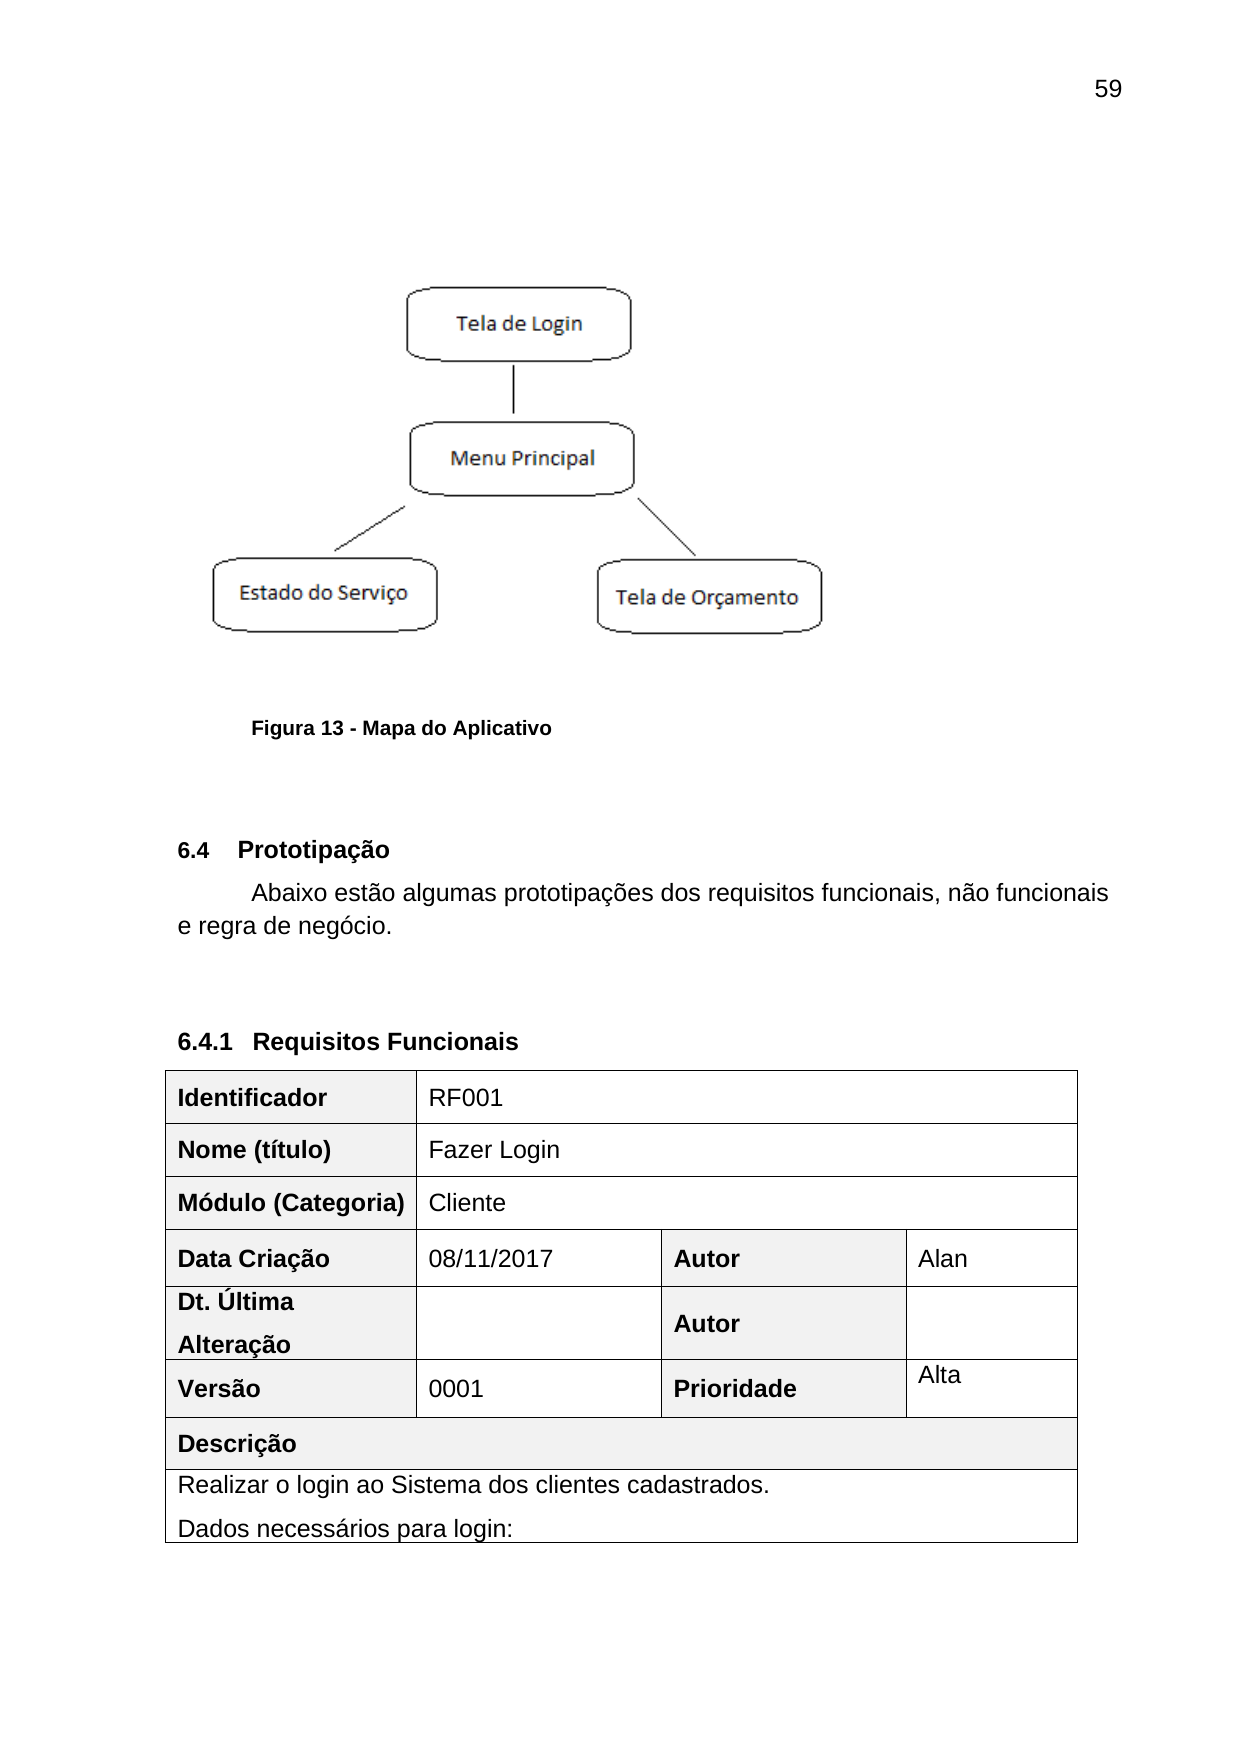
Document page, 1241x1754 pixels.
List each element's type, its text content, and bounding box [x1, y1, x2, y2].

table_cell Realizar o login ao Sistema dos clientes cadastrados. Dados necessários para login: [166, 1470, 1077, 1542]
picture [177, 224, 885, 686]
table_cell Alta [907, 1360, 1077, 1417]
table_cell Prioridade [662, 1360, 906, 1417]
table_cell Descrição [166, 1418, 1077, 1469]
table_cell [907, 1287, 1077, 1359]
table_cell Alan [907, 1230, 1077, 1286]
table_cell Dt. Última Alteração [166, 1287, 416, 1359]
table_cell Autor [662, 1230, 906, 1286]
table_cell Data Criação [166, 1230, 416, 1286]
table_cell Módulo (Categoria) [166, 1177, 416, 1229]
subtitle Prototipação [177, 835, 1122, 864]
table_header RF001 [417, 1071, 1077, 1123]
table_cell Cliente [417, 1177, 1077, 1229]
table_cell 0001 [417, 1360, 661, 1417]
table_cell Autor [662, 1287, 906, 1359]
table_header Identificador [166, 1071, 416, 1123]
table_cell 08/11/2017 [417, 1230, 661, 1286]
table_cell Versão [166, 1360, 416, 1417]
table_cell Nome (título) [166, 1124, 416, 1176]
table_cell [417, 1287, 661, 1359]
subtitle Requisitos Funcionais [177, 1027, 1122, 1056]
table_cell Fazer Login [417, 1124, 1077, 1176]
text Figura 13 - Mapa do Aplicativo [177, 716, 1122, 740]
text Abaixo estão algumas prototipações dos requisitos funcionais, não funcionais e regra de negócio. [177, 878, 1122, 940]
